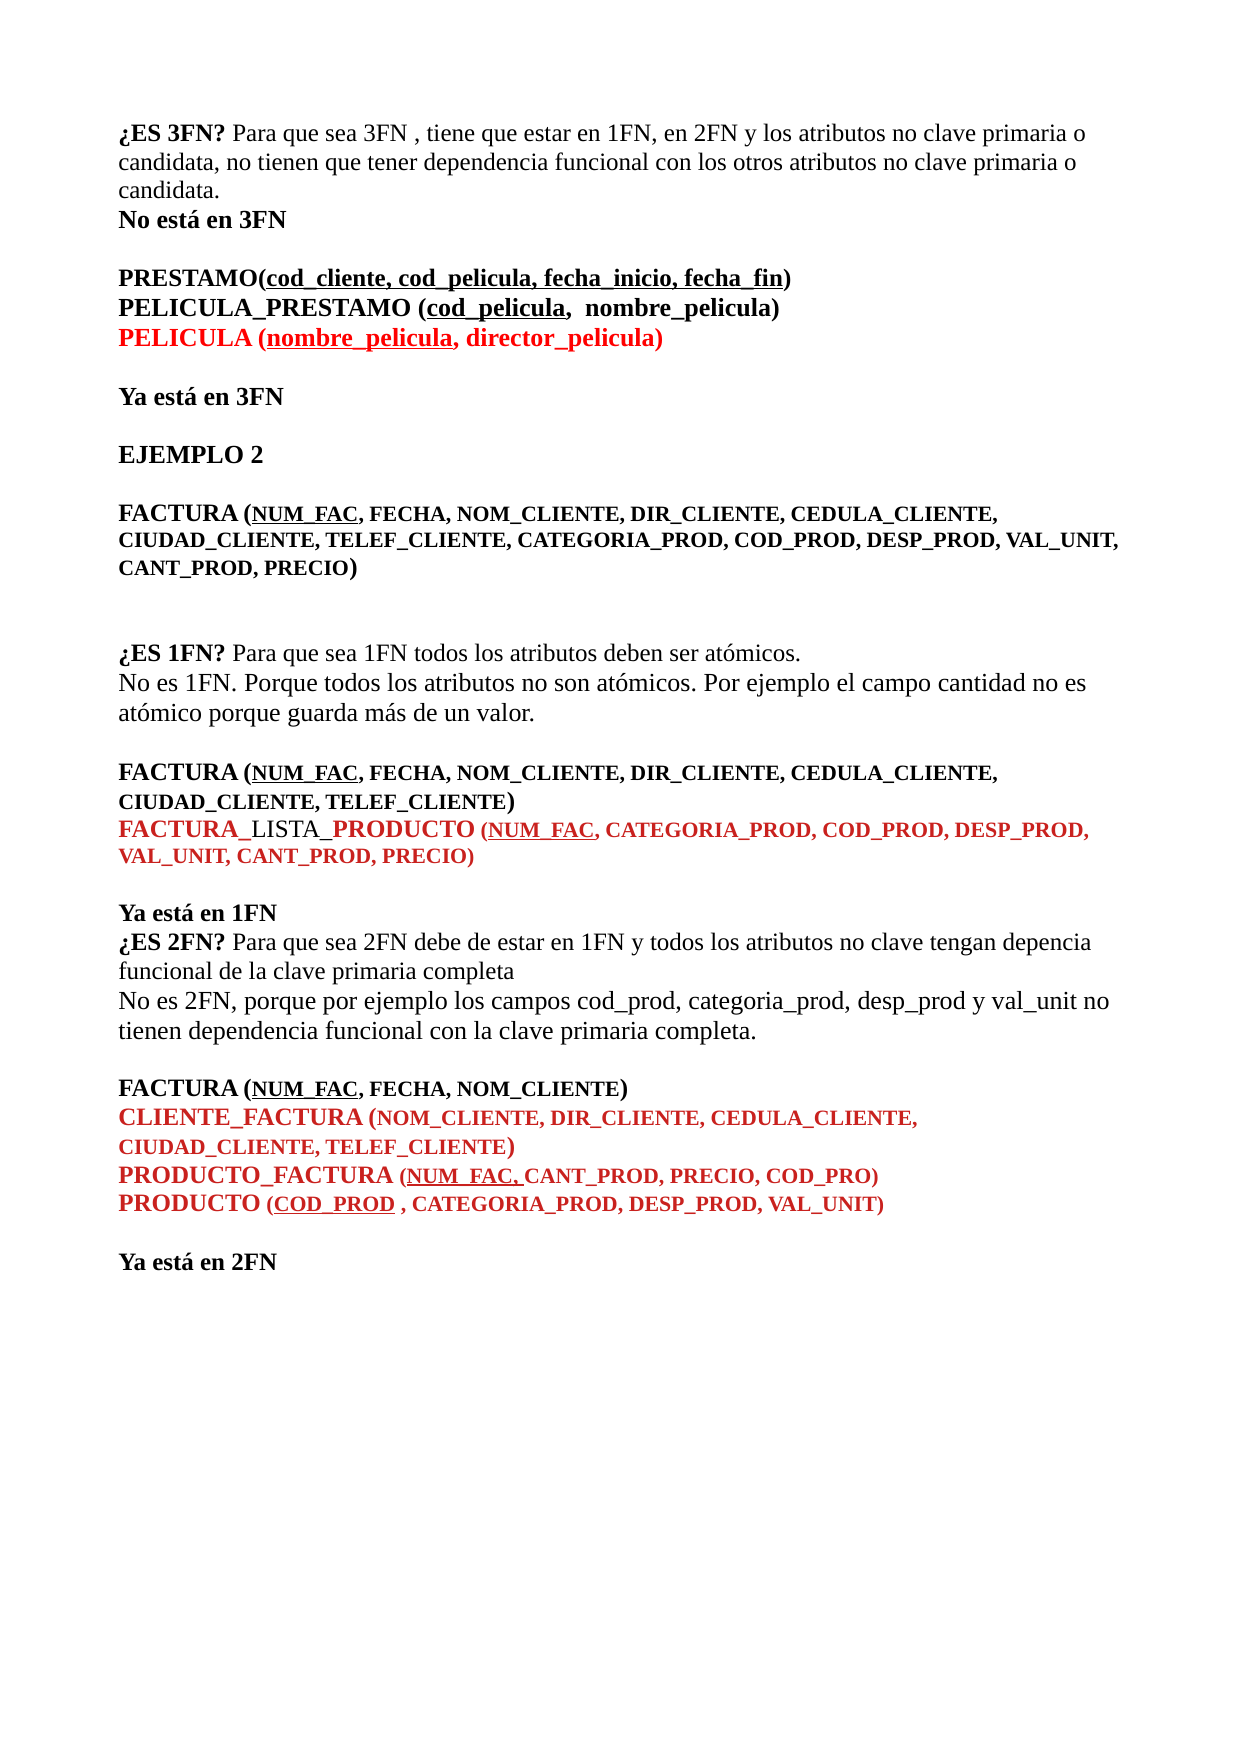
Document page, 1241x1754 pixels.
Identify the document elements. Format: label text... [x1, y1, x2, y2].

text Ya está en 2FN [118, 1247, 1122, 1276]
text PELICULA (nombre_pelicula, director_pelicula) [118, 322, 1122, 352]
text PRODUCTO (COD_PROD , CATEGORIA_PROD, DESP_PROD, VAL_UNIT) [118, 1188, 1122, 1217]
text Ya está en 3FN [118, 381, 1122, 411]
text ¿ES 2FN? Para que sea 2FN debe de estar en 1FN y todos los atributos no clave tengan depencia funcional de la clave primaria completa [118, 927, 1122, 985]
text No está en 3FN [118, 204, 1122, 234]
text PRODUCTO_FACTURA (NUM_FAC, CANT_PROD, PRECIO, COD_PRO) [118, 1160, 1122, 1188]
text PRESTAMO(cod_cliente, cod_pelicula, fecha_inicio, fecha_fin) [118, 263, 1122, 292]
text FACTURA (NUM_FAC, FECHA, NOM_CLIENTE) [118, 1073, 1122, 1102]
text CLIENTE_FACTURA (NOM_CLIENTE, DIR_CLIENTE, CEDULA_CLIENTE, CIUDAD_CLIENTE, TELEF_CLIENTE) [118, 1102, 1122, 1160]
text EJEMPLO 2 [118, 439, 1122, 469]
text No es 2FN, porque por ejemplo los campos cod_prod, categoria_prod, desp_prod y val_unit no tienen dependencia funcional con la clave primaria completa. [118, 985, 1122, 1045]
text FACTURA_LISTA_PRODUCTO (NUM_FAC, CATEGORIA_PROD, COD_PROD, DESP_PROD, VAL_UNIT, CANT_PROD, PRECIO) [118, 814, 1122, 868]
text ¿ES 3FN? Para que sea 3FN , tiene que estar en 1FN, en 2FN y los atributos no clave primaria o candidata, no tienen que tener dependencia funcional con los otros atributos no clave primaria o candidata. [118, 118, 1122, 204]
text FACTURA (NUM_FAC, FECHA, NOM_CLIENTE, DIR_CLIENTE, CEDULA_CLIENTE, CIUDAD_CLIENTE, TELEF_CLIENTE) [118, 757, 1122, 814]
text No es 1FN. Porque todos los atributos no son atómicos. Por ejemplo el campo cantidad no es atómico porque guarda más de un valor. [118, 667, 1122, 727]
text FACTURA (NUM_FAC, FECHA, NOM_CLIENTE, DIR_CLIENTE, CEDULA_CLIENTE, CIUDAD_CLIENTE, TELEF_CLIENTE, CATEGORIA_PROD, COD_PROD, DESP_PROD, VAL_UNIT, CANT_PROD, PRECIO) [118, 498, 1122, 581]
text PELICULA_PRESTAMO (cod_pelicula, nombre_pelicula) [118, 292, 1122, 322]
text Ya está en 1FN [118, 898, 1122, 927]
text ¿ES 1FN? Para que sea 1FN todos los atributos deben ser atómicos. [118, 638, 1122, 667]
